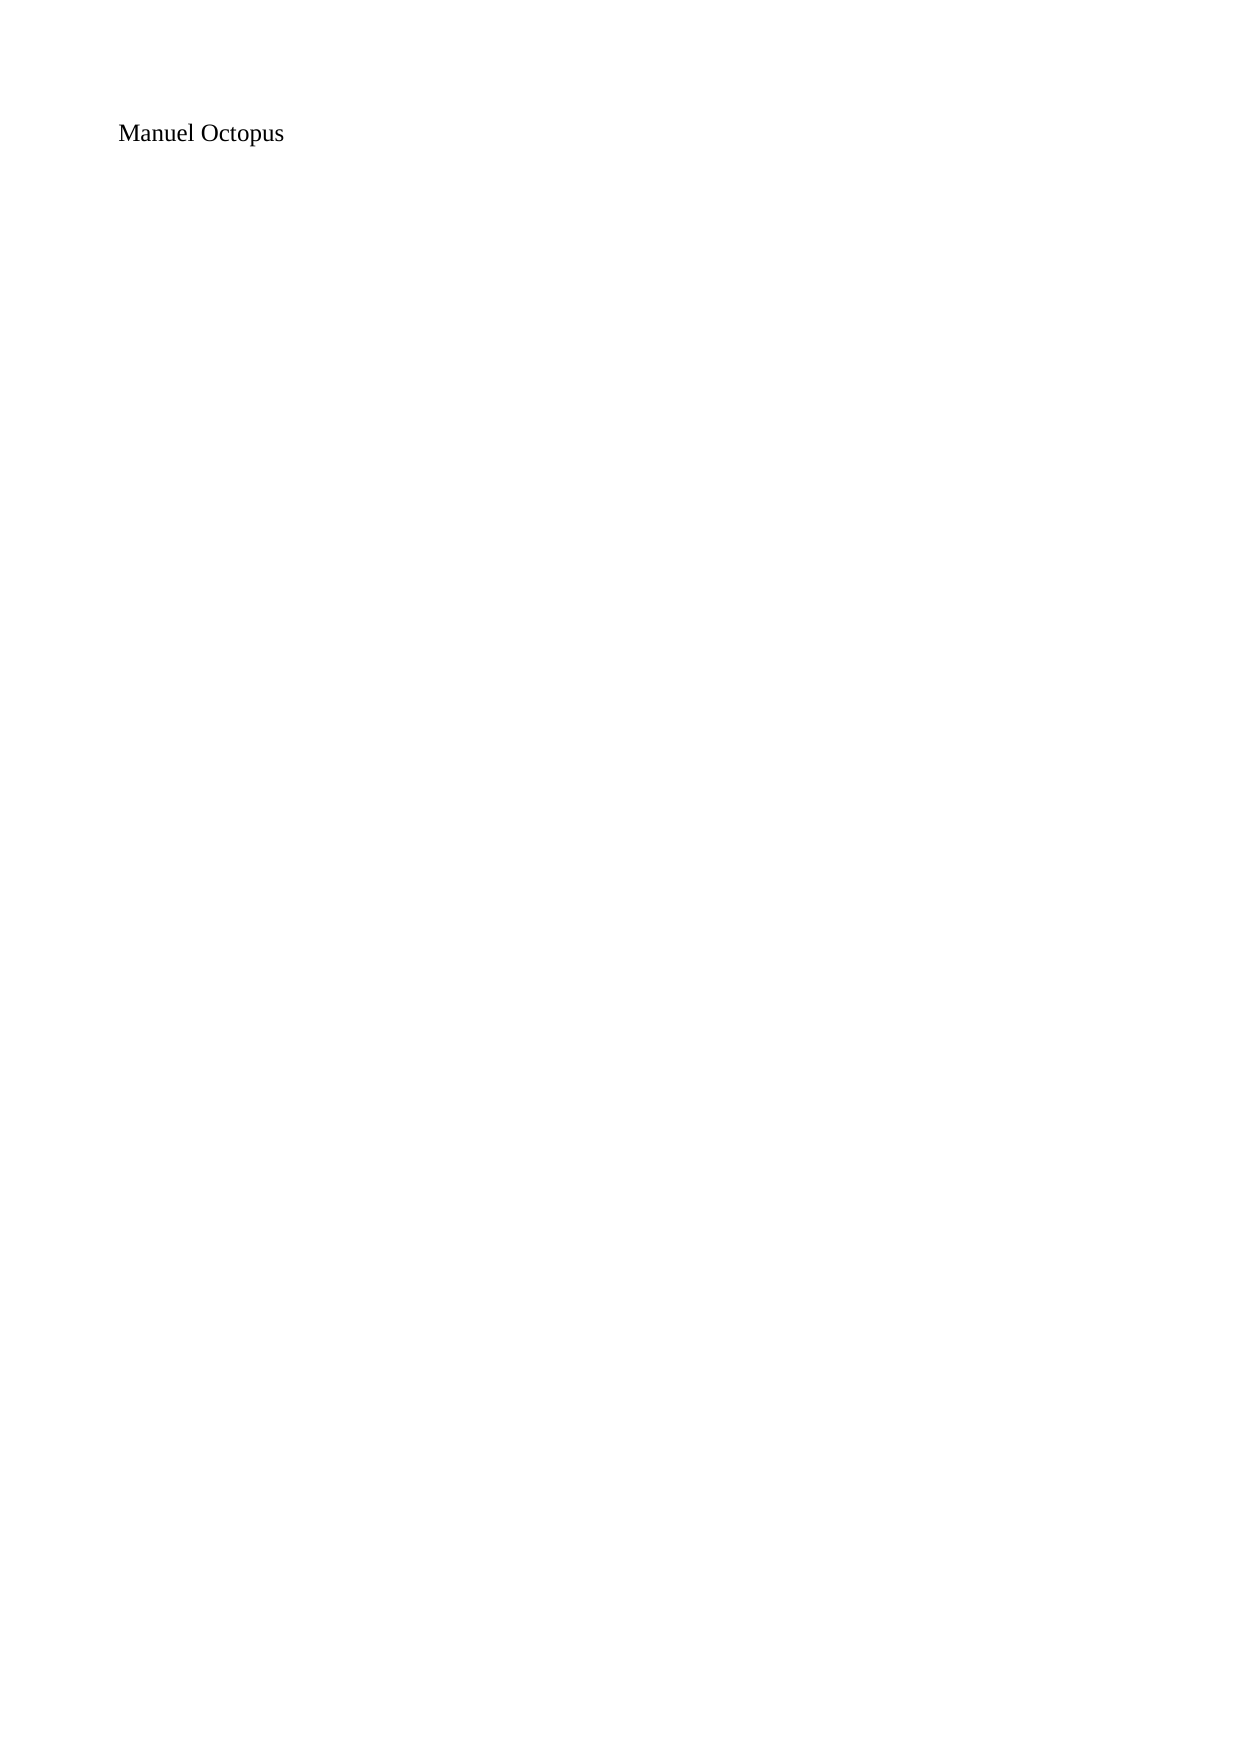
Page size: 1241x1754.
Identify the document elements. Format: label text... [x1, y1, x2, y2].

text Manuel Octopus [118, 118, 1122, 147]
